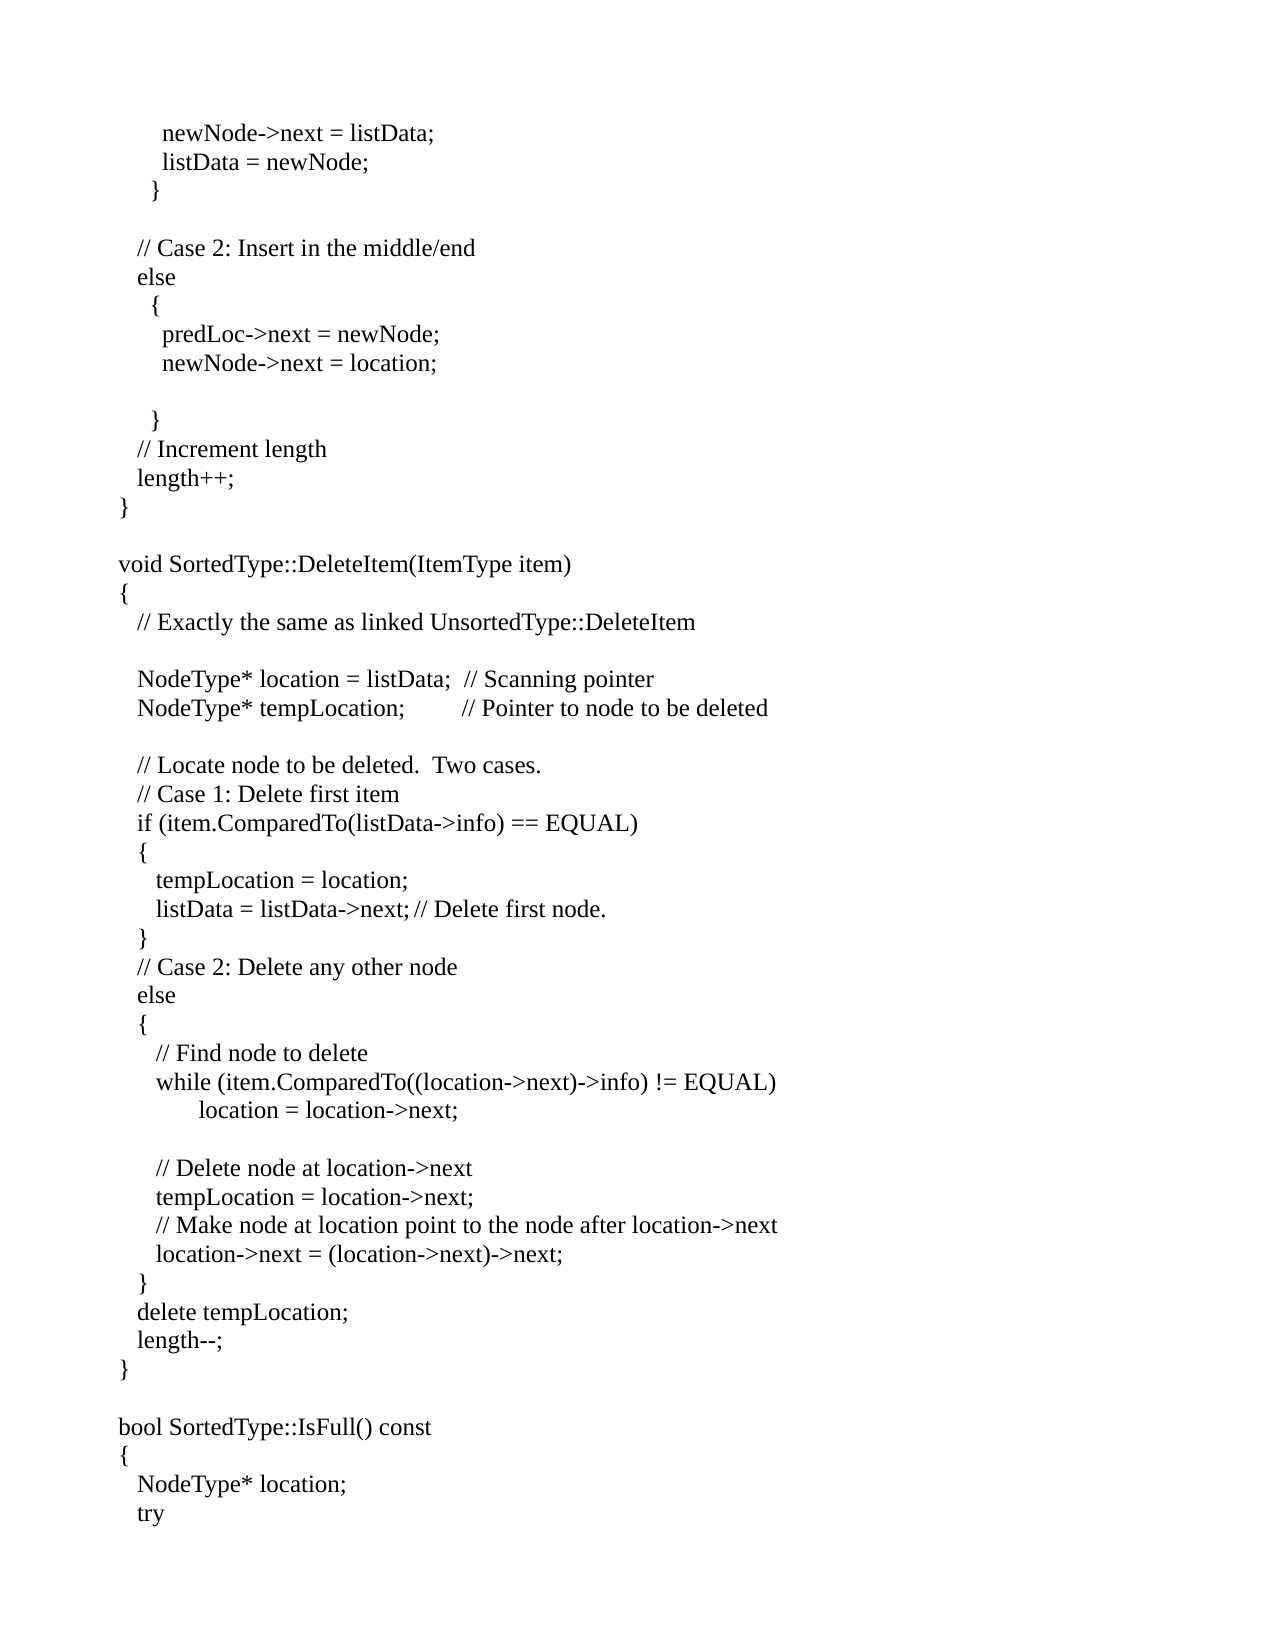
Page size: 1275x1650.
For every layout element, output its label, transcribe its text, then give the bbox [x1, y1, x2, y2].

text location = location->next; [118, 1096, 1157, 1124]
text } [118, 406, 1157, 434]
text { [118, 291, 1157, 319]
text // Find node to delete [118, 1038, 1157, 1067]
text listData = newNode; [118, 147, 1157, 176]
text if (item.ComparedTo(listData->info) == EQUAL) [118, 808, 1157, 837]
text } [118, 176, 1157, 204]
text } [118, 492, 1157, 521]
text NodeType* location; [118, 1469, 1157, 1498]
text { [118, 578, 1157, 607]
text } [118, 1268, 1157, 1297]
text { [118, 1009, 1157, 1038]
text length--; [118, 1326, 1157, 1354]
text NodeType* tempLocation; // Pointer to node to be deleted [118, 693, 1157, 722]
text length++; [118, 463, 1157, 492]
text delete tempLocation; [118, 1297, 1157, 1326]
text tempLocation = location; [118, 866, 1157, 894]
text } [118, 923, 1157, 952]
text void SortedType::DeleteItem(ItemType item) [118, 549, 1157, 578]
text // Case 2: Insert in the middle/end [118, 233, 1157, 262]
text else [118, 262, 1157, 291]
text try [118, 1498, 1157, 1527]
text // Increment length [118, 434, 1157, 463]
text // Delete node at location->next [118, 1153, 1157, 1182]
text // Make node at location point to the node after location->next [118, 1211, 1157, 1239]
text NodeType* location = listData; // Scanning pointer [118, 664, 1157, 693]
text location->next = (location->next)->next; [118, 1239, 1157, 1268]
text predLoc->next = newNode; [118, 319, 1157, 348]
text listData = listData->next; // Delete first node. [118, 894, 1157, 923]
text bool SortedType::IsFull() const [118, 1412, 1157, 1441]
text // Locate node to be deleted. Two cases. [118, 751, 1157, 779]
text } [118, 1354, 1157, 1383]
text tempLocation = location->next; [118, 1182, 1157, 1211]
text // Exactly the same as linked UnsortedType::DeleteItem [118, 607, 1157, 636]
text // Case 2: Delete any other node [118, 952, 1157, 981]
text // Case 1: Delete first item [118, 779, 1157, 808]
text while (item.ComparedTo((location->next)->info) != EQUAL) [118, 1067, 1157, 1096]
text { [118, 1441, 1157, 1469]
text { [118, 837, 1157, 866]
text newNode->next = location; [118, 348, 1157, 377]
text else [118, 981, 1157, 1009]
text newNode->next = listData; [118, 118, 1157, 147]
